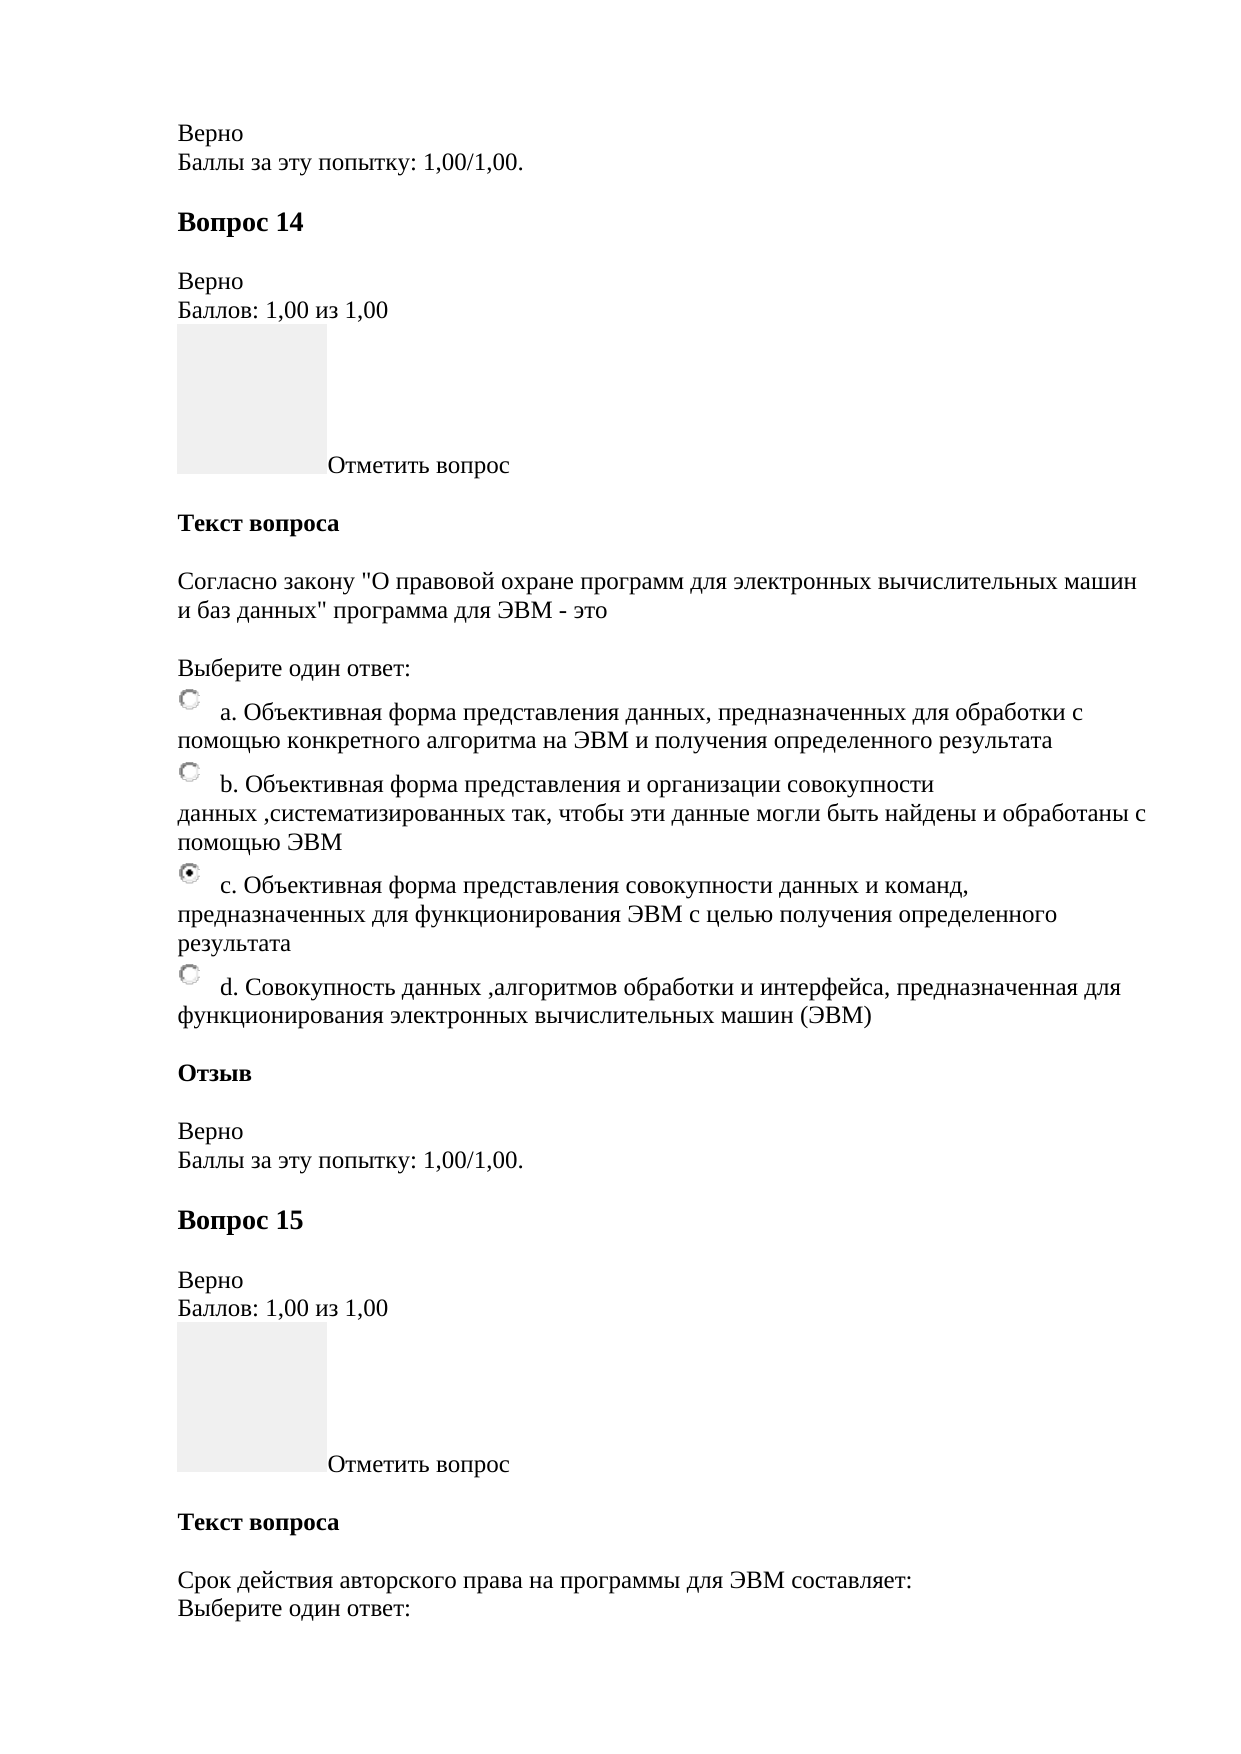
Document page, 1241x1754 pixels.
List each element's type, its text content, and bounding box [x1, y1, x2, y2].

text Выберите один ответ: [177, 1593, 1152, 1622]
text Отметить вопрос [177, 1322, 1152, 1478]
text Верно [177, 1265, 1152, 1293]
subtitle Отзыв [177, 1058, 1152, 1087]
text Верно [177, 1116, 1152, 1145]
text d. Совокупность данных ,алгоритмов обработки и интерфейса, предназначенная для функционирования электронных вычислительных машин (ЭВМ) [177, 957, 1152, 1029]
subtitle Вопрос 14 [177, 205, 1152, 237]
subtitle Вопрос 15 [177, 1203, 1152, 1236]
text Верно [177, 266, 1152, 295]
text Баллов: 1,00 из 1,00 [177, 1293, 1152, 1322]
text Верно [177, 118, 1152, 147]
text a. Объективная форма представления данных, предназначенных для обработки с помощью конкретного алгоритма на ЭВМ и получения определенного результата [177, 682, 1152, 754]
text Баллы за эту попытку: 1,00/1,00. [177, 1145, 1152, 1174]
subtitle Текст вопроса [177, 508, 1152, 537]
text Отметить вопрос [177, 324, 1152, 479]
text c. Объективная форма представления совокупности данных и команд, предназначенных для функционирования ЭВМ с целью получения определенного результата [177, 856, 1152, 957]
subtitle Текст вопроса [177, 1507, 1152, 1536]
text Выберите один ответ: [177, 653, 1152, 682]
text Срок действия авторского права на программы для ЭВМ составляет: [177, 1565, 1152, 1593]
text Баллов: 1,00 из 1,00 [177, 295, 1152, 324]
text Баллы за эту попытку: 1,00/1,00. [177, 147, 1152, 176]
text b. Объективная форма представления и организации совокупности данных ,систематизированных так, чтобы эти данные могли быть найдены и обработаны с помощью ЭВМ [177, 754, 1152, 856]
text Согласно закону "О правовой охране программ для электронных вычислительных машин и баз данных" программа для ЭВМ - это [177, 566, 1152, 624]
